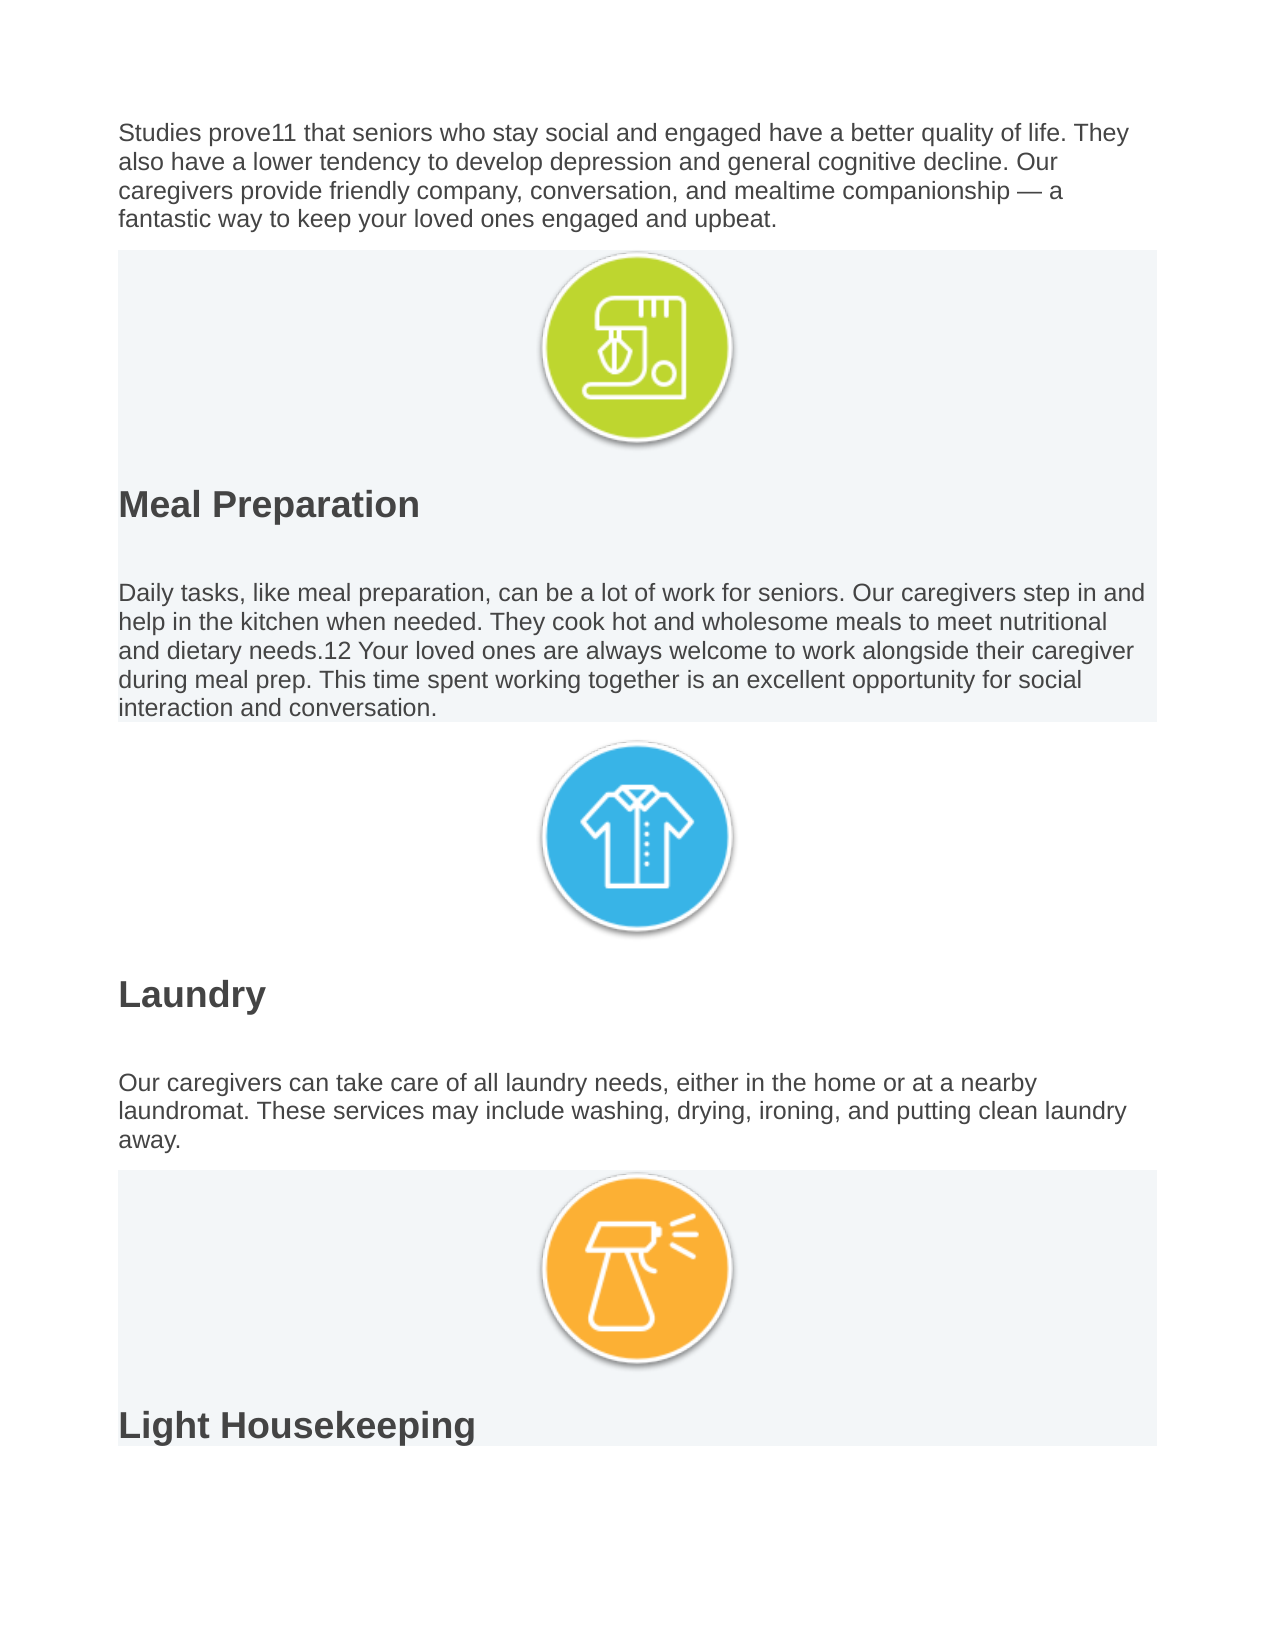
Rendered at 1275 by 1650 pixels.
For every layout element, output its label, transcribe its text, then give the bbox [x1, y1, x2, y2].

picture [536, 738, 739, 942]
subtitle Meal Preparation [118, 482, 1157, 526]
picture [536, 249, 739, 453]
text Daily tasks, like meal preparation, can be a lot of work for seniors. Our caregivers step in and help in the kitchen when needed. They cook hot and wholesome meals to meet nutritional and dietary needs.12 Your loved ones are always welcome to work alongside their caregiver during meal prep. This time spent working together is an excellent opportunity for social interaction and conversation. [118, 578, 1157, 722]
text Our caregivers can take care of all laundry needs, either in the home or at a nearby laundromat. These services may include washing, drying, ironing, and putting clean laundry away. [118, 1067, 1157, 1154]
subtitle Laundry [118, 971, 1157, 1015]
subtitle Light Housekeeping [118, 1403, 1157, 1446]
text Studies prove11 that seniors who stay social and engaged have a better quality of life. They also have a lower tendency to develop depression and general cognitive decline. Our caregivers provide friendly company, conversation, and mealtime companionship — a fantastic way to keep your loved ones engaged and upbeat. [118, 118, 1157, 233]
picture [536, 1170, 739, 1374]
